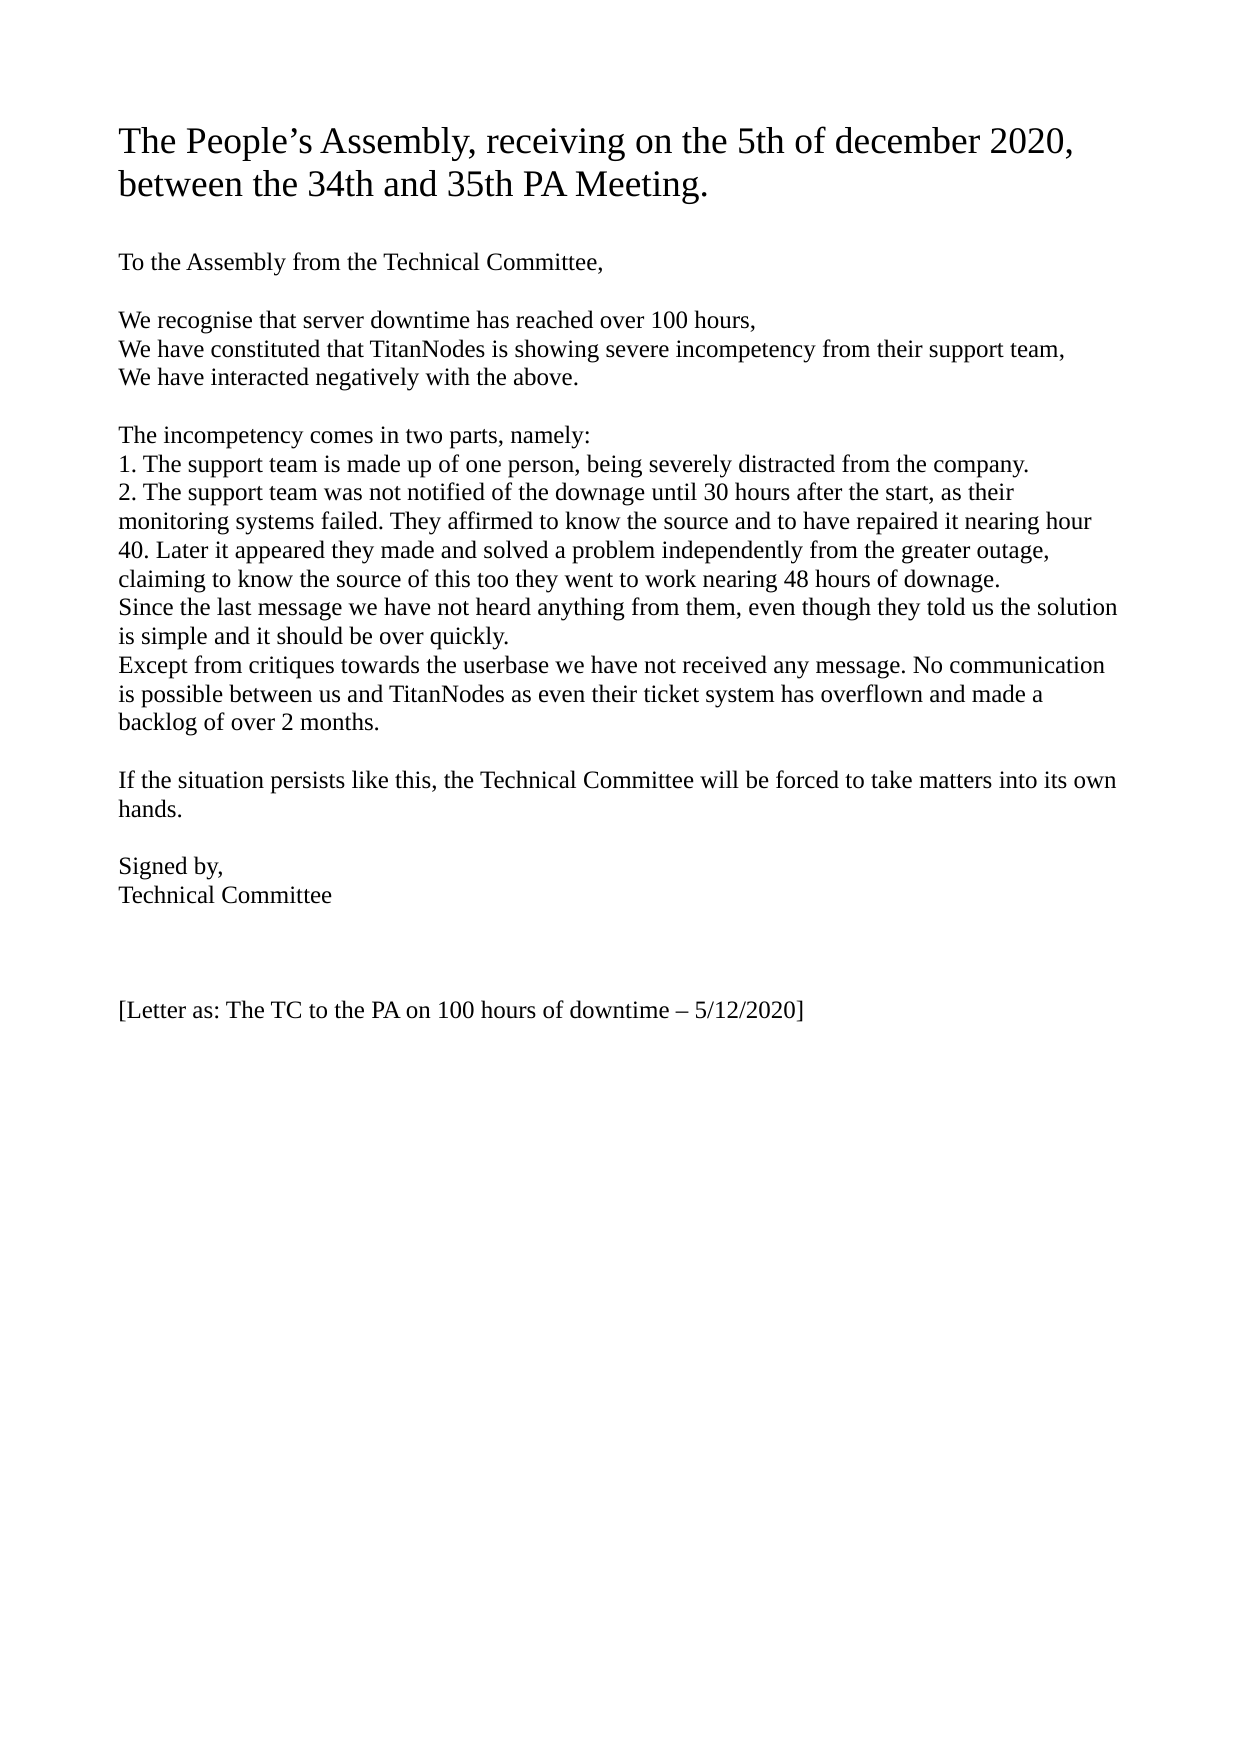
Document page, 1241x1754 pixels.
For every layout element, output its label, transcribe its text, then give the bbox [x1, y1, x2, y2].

text We recognise that server downtime has reached over 100 hours, [118, 305, 1122, 334]
text Since the last message we have not heard anything from them, even though they told us the solution is simple and it should be over quickly. [118, 592, 1122, 650]
text If the situation persists like this, the Technical Committee will be forced to take matters into its own hands. [118, 765, 1122, 822]
text The incompetency comes in two parts, namely: [118, 420, 1122, 449]
text Signed by, [118, 851, 1122, 880]
text The People’s Assembly, receiving on the 5th of december 2020, between the 34th and 35th PA Meeting. [118, 118, 1122, 204]
text Technical Committee [118, 880, 1122, 909]
text 2. The support team was not notified of the downage until 30 hours after the start, as their monitoring systems failed. They affirmed to know the source and to have repaired it nearing hour 40. Later it appeared they made and solved a problem independently from the greater outage, claiming to know the source of this too they went to work nearing 48 hours of downage. [118, 477, 1122, 592]
text 1. The support team is made up of one person, being severely distracted from the company. [118, 449, 1122, 477]
text Except from critiques towards the userbase we have not received any message. No communication is possible between us and TitanNodes as even their ticket system has overflown and made a backlog of over 2 months. [118, 650, 1122, 736]
text [Letter as: The TC to the PA on 100 hours of downtime – 5/12/2020] [118, 995, 1122, 1024]
text We have interacted negatively with the above. [118, 362, 1122, 391]
text To the Assembly from the Technical Committee, [118, 247, 1122, 276]
text We have constituted that TitanNodes is showing severe incompetency from their support team, [118, 334, 1122, 362]
